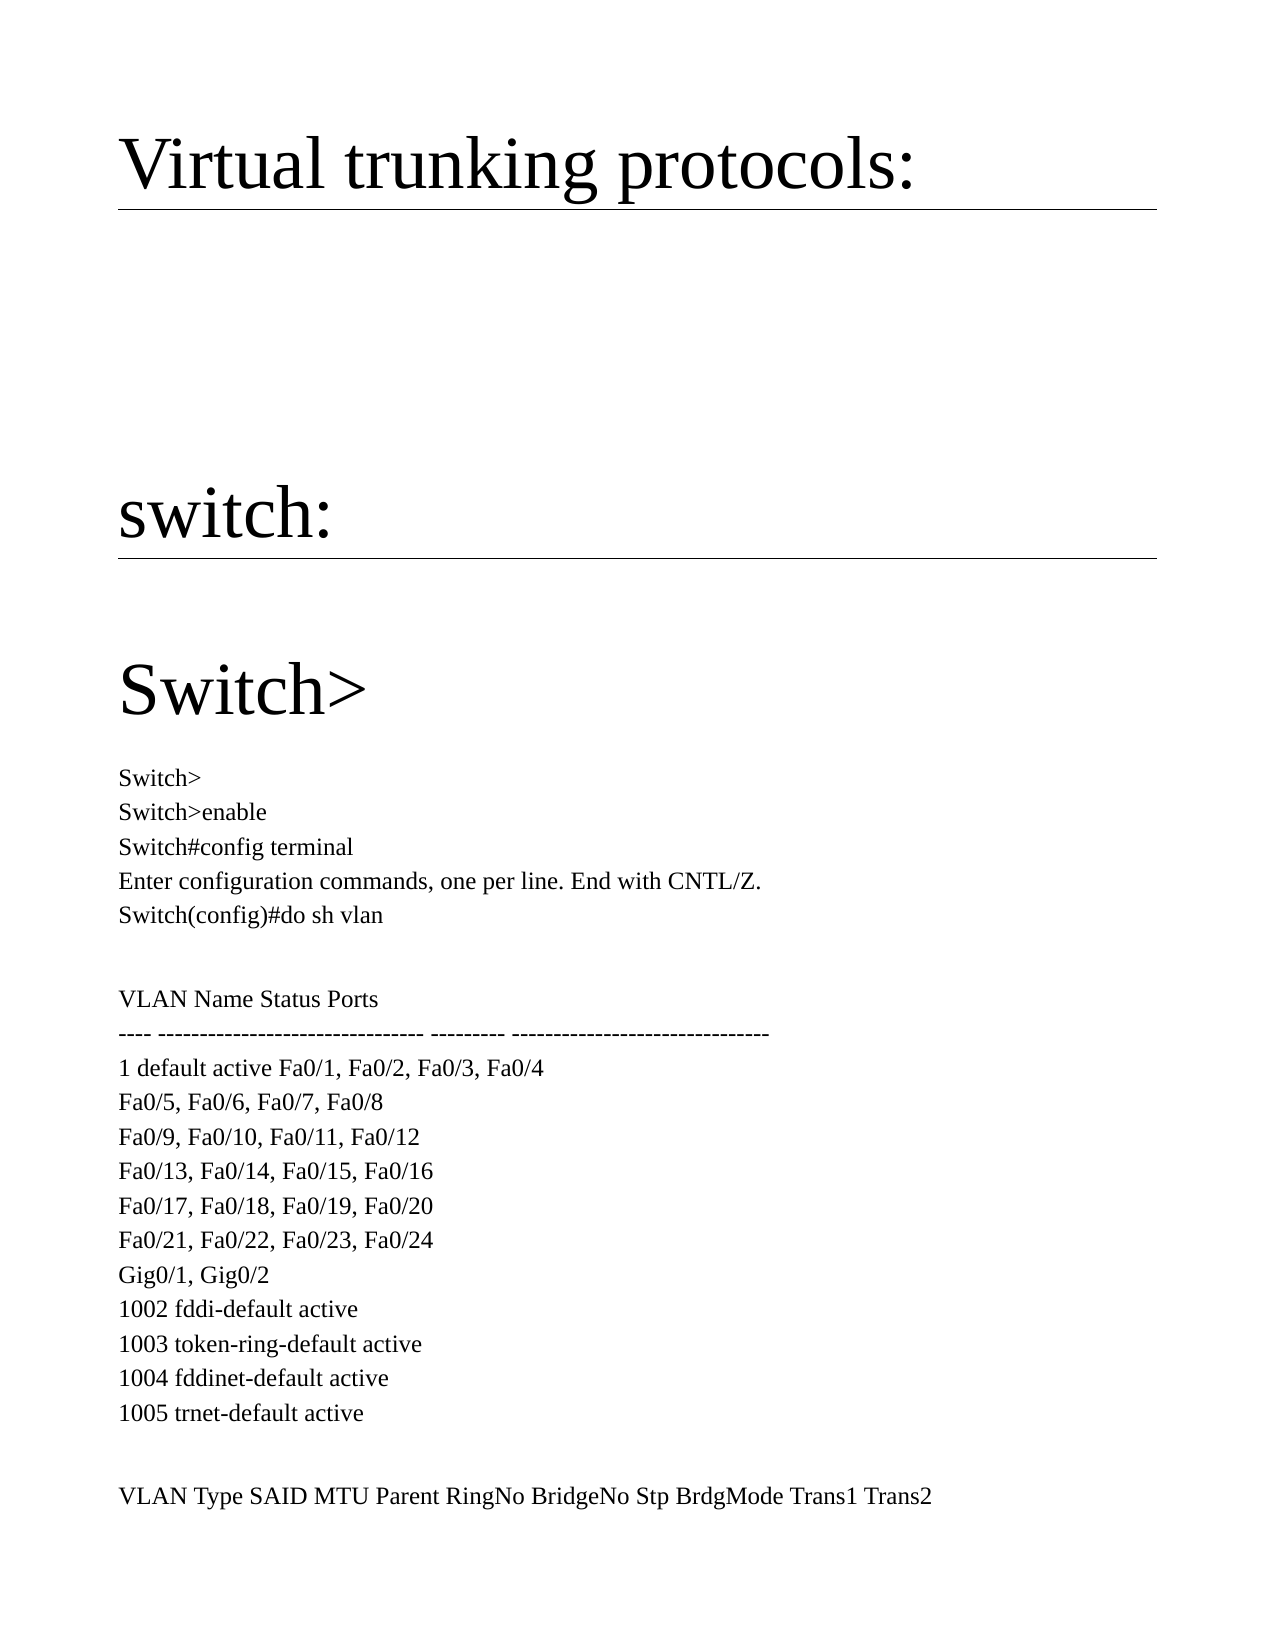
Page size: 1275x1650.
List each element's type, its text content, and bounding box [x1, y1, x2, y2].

text Switch>enable [118, 797, 1157, 826]
text Fa0/13, Fa0/14, Fa0/15, Fa0/16 [118, 1156, 1157, 1185]
text 1 default active Fa0/1, Fa0/2, Fa0/3, Fa0/4 [118, 1053, 1157, 1082]
text Switch> [118, 763, 1157, 791]
text ---- -------------------------------- --------- ------------------------------- [118, 1018, 1157, 1047]
text VLAN Name Status Ports [118, 984, 1157, 1013]
text Fa0/17, Fa0/18, Fa0/19, Fa0/20 [118, 1191, 1157, 1220]
text Fa0/21, Fa0/22, Fa0/23, Fa0/24 [118, 1225, 1157, 1254]
text Fa0/9, Fa0/10, Fa0/11, Fa0/12 [118, 1122, 1157, 1151]
text Switch#config terminal [118, 832, 1157, 860]
text VLAN Type SAID MTU Parent RingNo BridgeNo Stp BrdgMode Trans1 Trans2 [118, 1481, 1157, 1510]
text 1005 trnet-default active [118, 1398, 1157, 1427]
text switch: [118, 468, 1157, 558]
text Gig0/1, Gig0/2 [118, 1260, 1157, 1289]
text 1003 token-ring-default active [118, 1329, 1157, 1358]
text Fa0/5, Fa0/6, Fa0/7, Fa0/8 [118, 1087, 1157, 1116]
text Switch> [118, 644, 1157, 731]
text 1004 fddinet-default active [118, 1363, 1157, 1392]
text Virtual trunking protocols: [118, 118, 1157, 209]
text Enter configuration commands, one per line. End with CNTL/Z. [118, 866, 1157, 895]
text Switch(config)#do sh vlan [118, 901, 1157, 929]
text 1002 fddi-default active [118, 1294, 1157, 1323]
